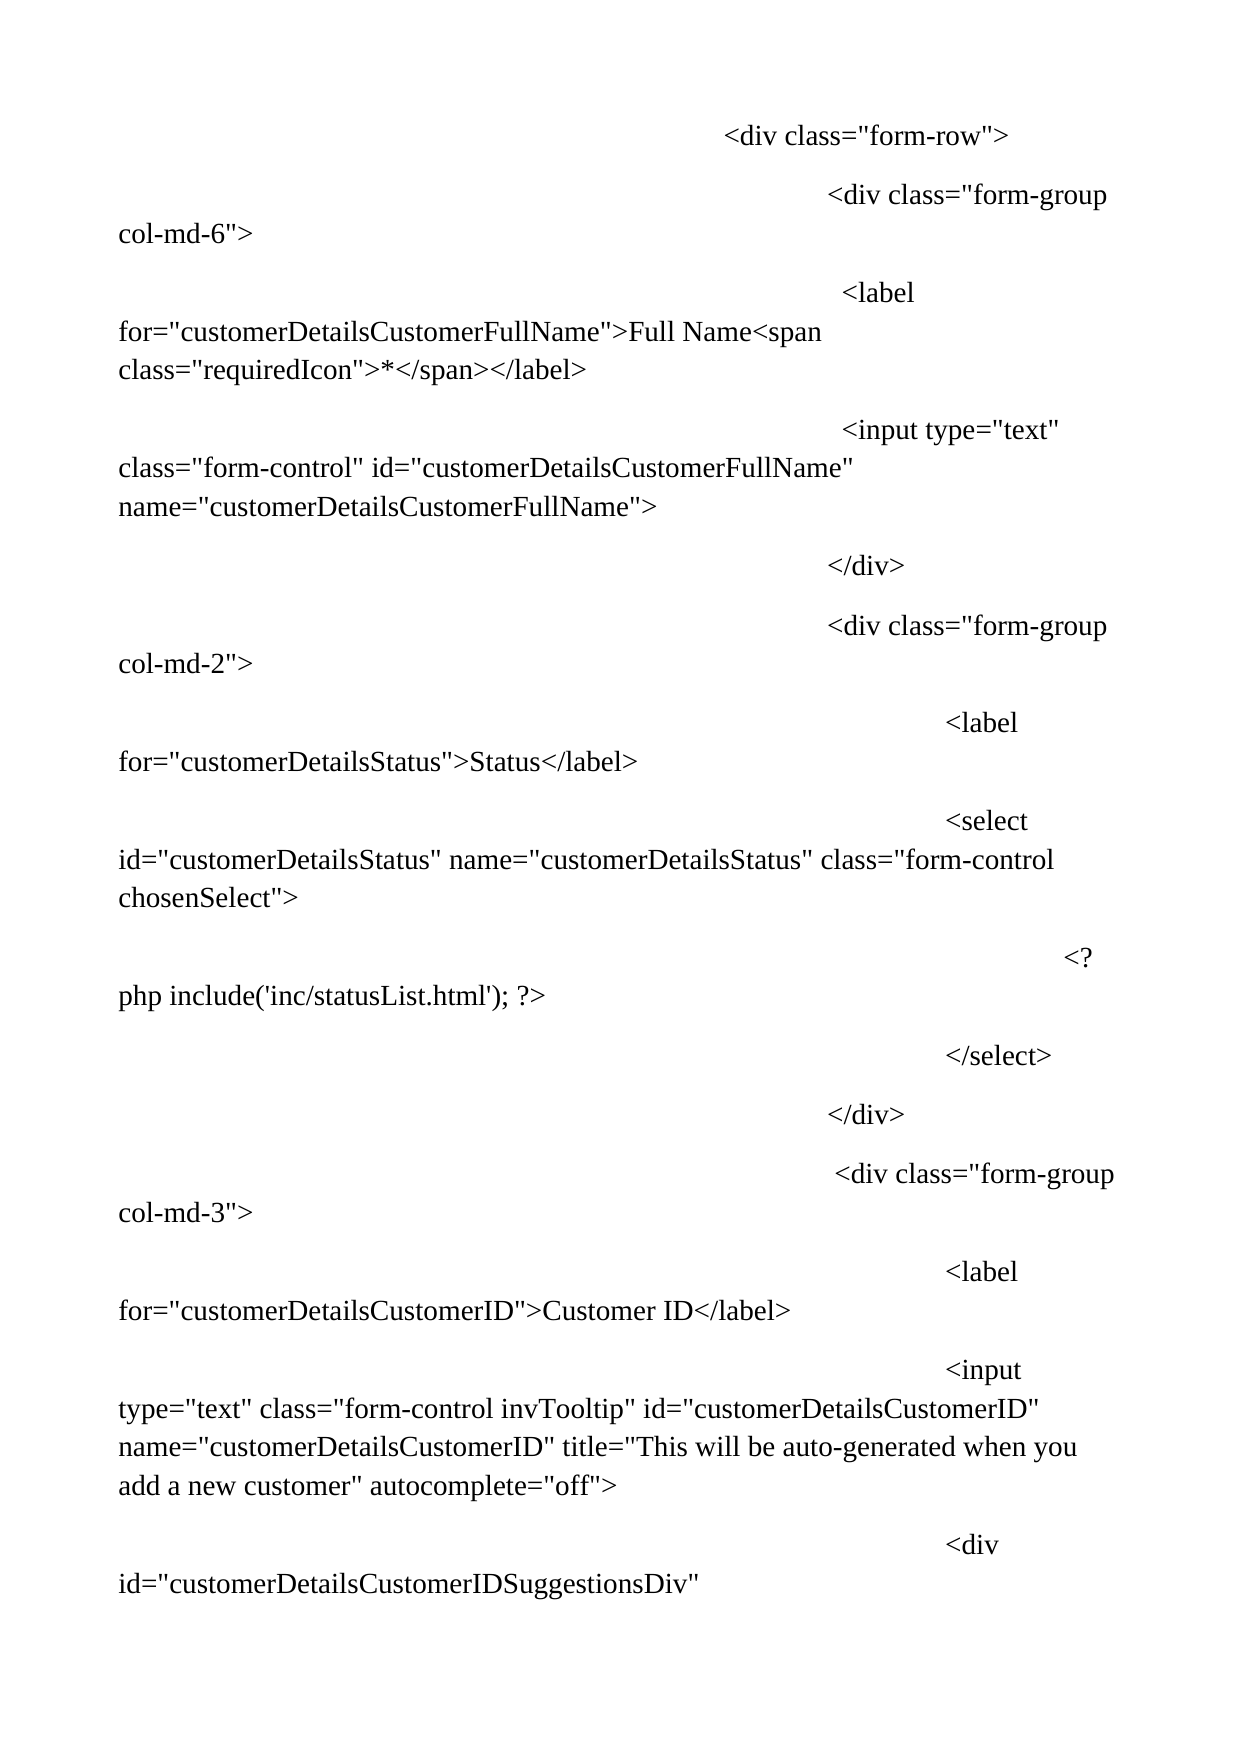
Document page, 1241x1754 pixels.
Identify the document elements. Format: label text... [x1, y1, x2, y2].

text </select> [118, 1038, 1122, 1071]
text <input type="text" class="form-control" id="customerDetailsCustomerFullName" name="customerDetailsCustomerFullName"> [118, 412, 1122, 522]
text <select id="customerDetailsStatus" name="customerDetailsStatus" class="form-control chosenSelect"> [118, 803, 1122, 914]
text <label for="customerDetailsCustomerFullName">Full Name<span class="requiredIcon">*</span></label> [118, 275, 1122, 386]
text </div> [118, 1097, 1122, 1131]
text <label for="customerDetailsCustomerID">Customer ID</label> [118, 1254, 1122, 1327]
text <div class="form-group col-md-2"> [118, 608, 1122, 680]
text <div class="form-row"> [118, 118, 1122, 152]
text <input type="text" class="form-control invTooltip" id="customerDetailsCustomerID" name="customerDetailsCustomerID" title="This will be auto-generated when you add a new customer" autocomplete="off"> [118, 1352, 1122, 1502]
text </div> [118, 548, 1122, 582]
text <div class="form-group col-md-6"> [118, 177, 1122, 249]
text <label for="customerDetailsStatus">Status</label> [118, 706, 1122, 778]
text <div id="customerDetailsCustomerIDSuggestionsDiv" [118, 1527, 1122, 1599]
text <?php include('inc/statusList.html'); ?> [118, 940, 1122, 1012]
text <div class="form-group col-md-3"> [118, 1157, 1122, 1229]
